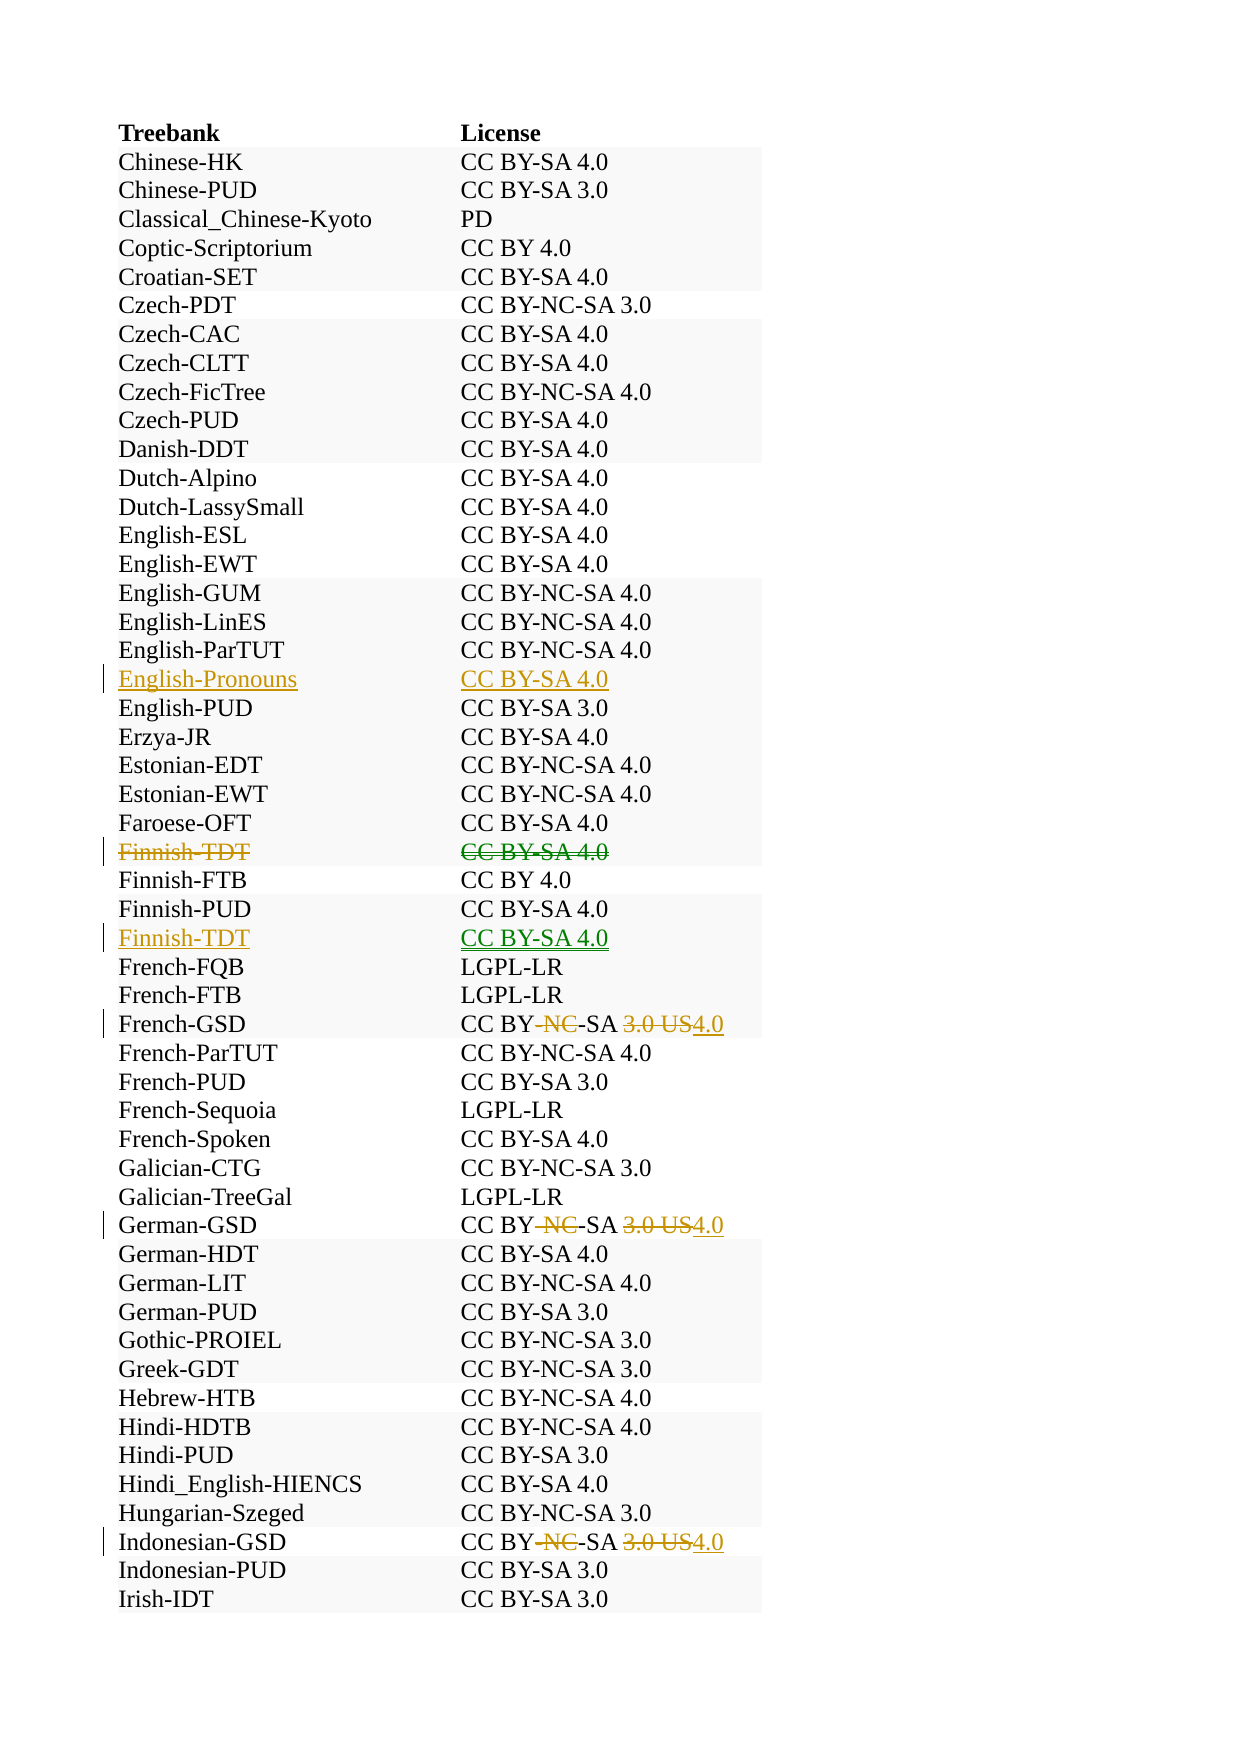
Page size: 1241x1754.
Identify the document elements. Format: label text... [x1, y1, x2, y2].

table_cell English-EWT [118, 549, 460, 578]
table_cell Irish-IDT [118, 1584, 460, 1613]
table_cell CC BY-SA 4.0 [460, 492, 762, 521]
table_cell CC BY-SA 4.0 [460, 1527, 762, 1556]
table_cell CC BY-SA 4.0 [460, 348, 762, 377]
table_cell Hungarian-Szeged [118, 1498, 460, 1527]
table_cell LGPL-LR [460, 1182, 762, 1211]
table_cell CC BY-NC-SA 4.0 [460, 1268, 762, 1297]
table_cell Czech-FicTree [118, 377, 460, 406]
table_cell CC BY-NC-SA 4.0 [460, 578, 762, 607]
table_cell LGPL-LR [460, 981, 762, 1009]
table_cell CC BY-SA 3.0 [460, 693, 762, 722]
table_cell Croatian-SET [118, 262, 460, 291]
table_cell CC BY 4.0 [460, 233, 762, 262]
table_cell CC BY-SA 4.0 [460, 923, 762, 952]
table_cell French-ParTUT [118, 1038, 460, 1067]
table_cell CC BY-NC-SA 4.0 [460, 1412, 762, 1441]
table_cell Finnish-PUD [118, 894, 460, 923]
table_cell Hebrew-HTB [118, 1383, 460, 1412]
table_cell CC BY-SA 4.0 [460, 406, 762, 434]
table_cell [221, 854, 230, 859]
table_cell French-FQB [118, 952, 460, 981]
table_cell CC BY-SA 3.0 [460, 1556, 762, 1584]
table_cell Czech-PDT [118, 291, 460, 319]
table_cell German-LIT [118, 1268, 460, 1297]
table_cell Erzya-JR [118, 722, 460, 751]
table_cell Faroese-OFT [118, 808, 460, 837]
table_cell French-GSD [118, 1009, 460, 1038]
table_cell CC BY-SA 4.0 [460, 147, 762, 176]
table_cell CC BY-SA 4.0 [460, 664, 762, 693]
table_cell Estonian-EWT [118, 779, 460, 808]
table_cell CC BY-SA 4.0 [460, 521, 762, 549]
table_cell CC BY-SA 3.0 [460, 1297, 762, 1326]
table_cell Danish-DDT [118, 434, 460, 463]
table_cell Chinese-PUD [118, 176, 460, 204]
table_cell Coptic-Scriptorium [118, 233, 460, 262]
table_cell CC BY-NC-SA 4.0 [460, 377, 762, 406]
table_cell CC BY-SA 4.0 [460, 319, 762, 348]
table_cell CC BY-NC-SA 3.0 [460, 291, 762, 319]
table_cell CC BY-SA 4.0 [460, 1469, 762, 1498]
table_cell LGPL-LR [460, 1096, 762, 1124]
table_cell [118, 837, 460, 866]
table_cell Dutch-LassySmall [118, 492, 460, 521]
table_cell CC BY-NC-SA 3.0 [460, 1354, 762, 1383]
table_cell Hindi-HDTB [118, 1412, 460, 1441]
table_cell CC BY-SA 4.0 [460, 1239, 762, 1268]
table_cell Indonesian-PUD [118, 1556, 460, 1584]
table_cell German-PUD [118, 1297, 460, 1326]
table_cell German-GSD [118, 1211, 460, 1239]
table_cell English-ESL [118, 521, 460, 549]
table_cell German-HDT [118, 1239, 460, 1268]
table_cell CC BY-SA 4.0 [460, 1211, 762, 1239]
table_cell CC BY-SA 4.0 [460, 808, 762, 837]
table_cell CC BY-SA 4.0 [460, 262, 762, 291]
table_cell English-PUD [118, 693, 460, 722]
table_cell CC BY-NC-SA 4.0 [460, 1383, 762, 1412]
table_cell CC BY-NC-SA 4.0 [460, 1038, 762, 1067]
table_cell Greek-GDT [118, 1354, 460, 1383]
table_cell English-LinES [118, 607, 460, 636]
table_cell English-Pronouns [118, 664, 460, 693]
table_cell CC BY 4.0 [460, 866, 762, 894]
table_cell Finnish-TDT [118, 923, 460, 952]
table_cell CC BY-SA 4.0 [460, 434, 762, 463]
table_cell Dutch-Alpino [118, 463, 460, 492]
table_cell LGPL-LR [460, 952, 762, 981]
table_cell Hindi_English-HIENCS [118, 1469, 460, 1498]
table_cell English-GUM [118, 578, 460, 607]
table_cell [460, 837, 762, 866]
table_cell CC BY-SA 3.0 [460, 176, 762, 204]
table_cell Chinese-HK [118, 147, 460, 176]
table_cell French-FTB [118, 981, 460, 1009]
table_cell [221, 845, 230, 852]
table_cell Classical_Chinese-Kyoto [118, 204, 460, 233]
table_cell CC BY-NC-SA 3.0 [460, 1153, 762, 1182]
table_cell CC BY-NC-SA 4.0 [460, 751, 762, 779]
table_cell Galician-CTG [118, 1153, 460, 1182]
table_cell CC BY-SA 4.0 [460, 1124, 762, 1153]
table_cell French-Sequoia [118, 1096, 460, 1124]
table_cell CC BY-SA 4.0 [460, 894, 762, 923]
table_cell Hindi-PUD [118, 1441, 460, 1469]
table_cell Indonesian-GSD [118, 1527, 460, 1556]
table_cell Czech-CAC [118, 319, 460, 348]
table_cell CC BY-NC-SA 3.0 [460, 1498, 762, 1527]
table_cell CC BY-SA 3.0 [460, 1584, 762, 1613]
table_cell PD [460, 204, 762, 233]
table_cell CC BY-SA 4.0 [460, 722, 762, 751]
table_cell Galician-TreeGal [118, 1182, 460, 1211]
table_cell Finnish-FTB [118, 866, 460, 894]
table_cell Czech-CLTT [118, 348, 460, 377]
table_cell Estonian-EDT [118, 751, 460, 779]
table_cell English-ParTUT [118, 636, 460, 664]
table_cell CC BY-SA 4.0 [460, 463, 762, 492]
table_cell Czech-PUD [118, 406, 460, 434]
table_cell CC BY-SA 4.0 [460, 1009, 762, 1038]
table_cell French-PUD [118, 1067, 460, 1096]
table_cell [505, 845, 512, 851]
table_cell CC BY-NC-SA 4.0 [460, 779, 762, 808]
table_cell Gothic-PROIEL [118, 1326, 460, 1354]
table_cell CC BY-SA 4.0 [460, 549, 762, 578]
table_header Treebank [118, 118, 460, 147]
table_cell CC BY-NC-SA 4.0 [460, 607, 762, 636]
table_cell CC BY-NC-SA 4.0 [460, 636, 762, 664]
table_cell CC BY-NC-SA 3.0 [460, 1326, 762, 1354]
table_header License [460, 118, 762, 147]
table_cell CC BY-SA 3.0 [460, 1441, 762, 1469]
table_cell CC BY-SA 3.0 [460, 1067, 762, 1096]
table_cell French-Spoken [118, 1124, 460, 1153]
